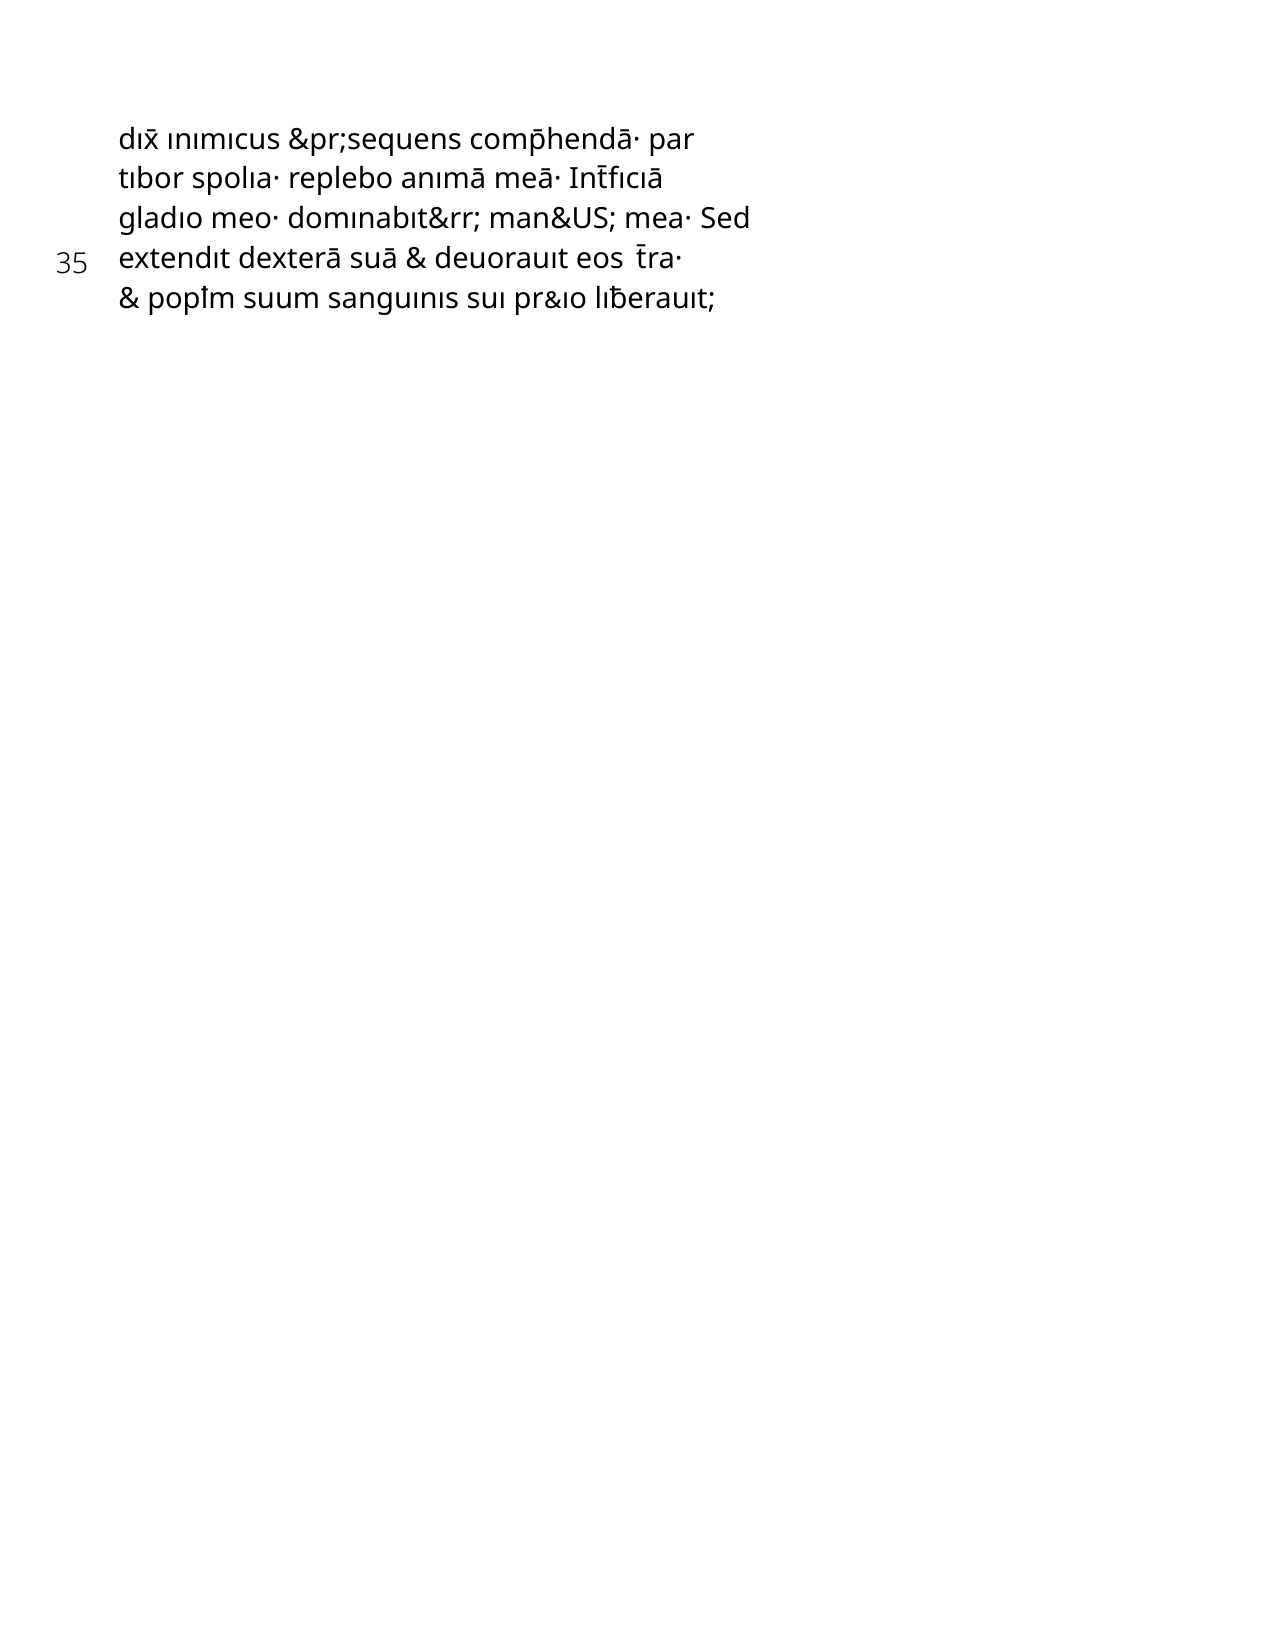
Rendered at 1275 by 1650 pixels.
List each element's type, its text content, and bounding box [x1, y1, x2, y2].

text & popꝉm suum sanguınıs suı pr&ıo lıƀerauıt; [118, 277, 1157, 317]
text tıbor spolıa· replebo anımā meā· Int̄fıcıā [118, 158, 1157, 197]
text gladıo meo· domınabıt&rr; man&US; mea· Sed [118, 197, 1157, 237]
text dıx̄ ınımıcus &pr;sequens comp̄hendā· par [118, 118, 1157, 158]
text extendıt dexterā suā & deuorauıt eos t̄ra· [118, 237, 1157, 277]
